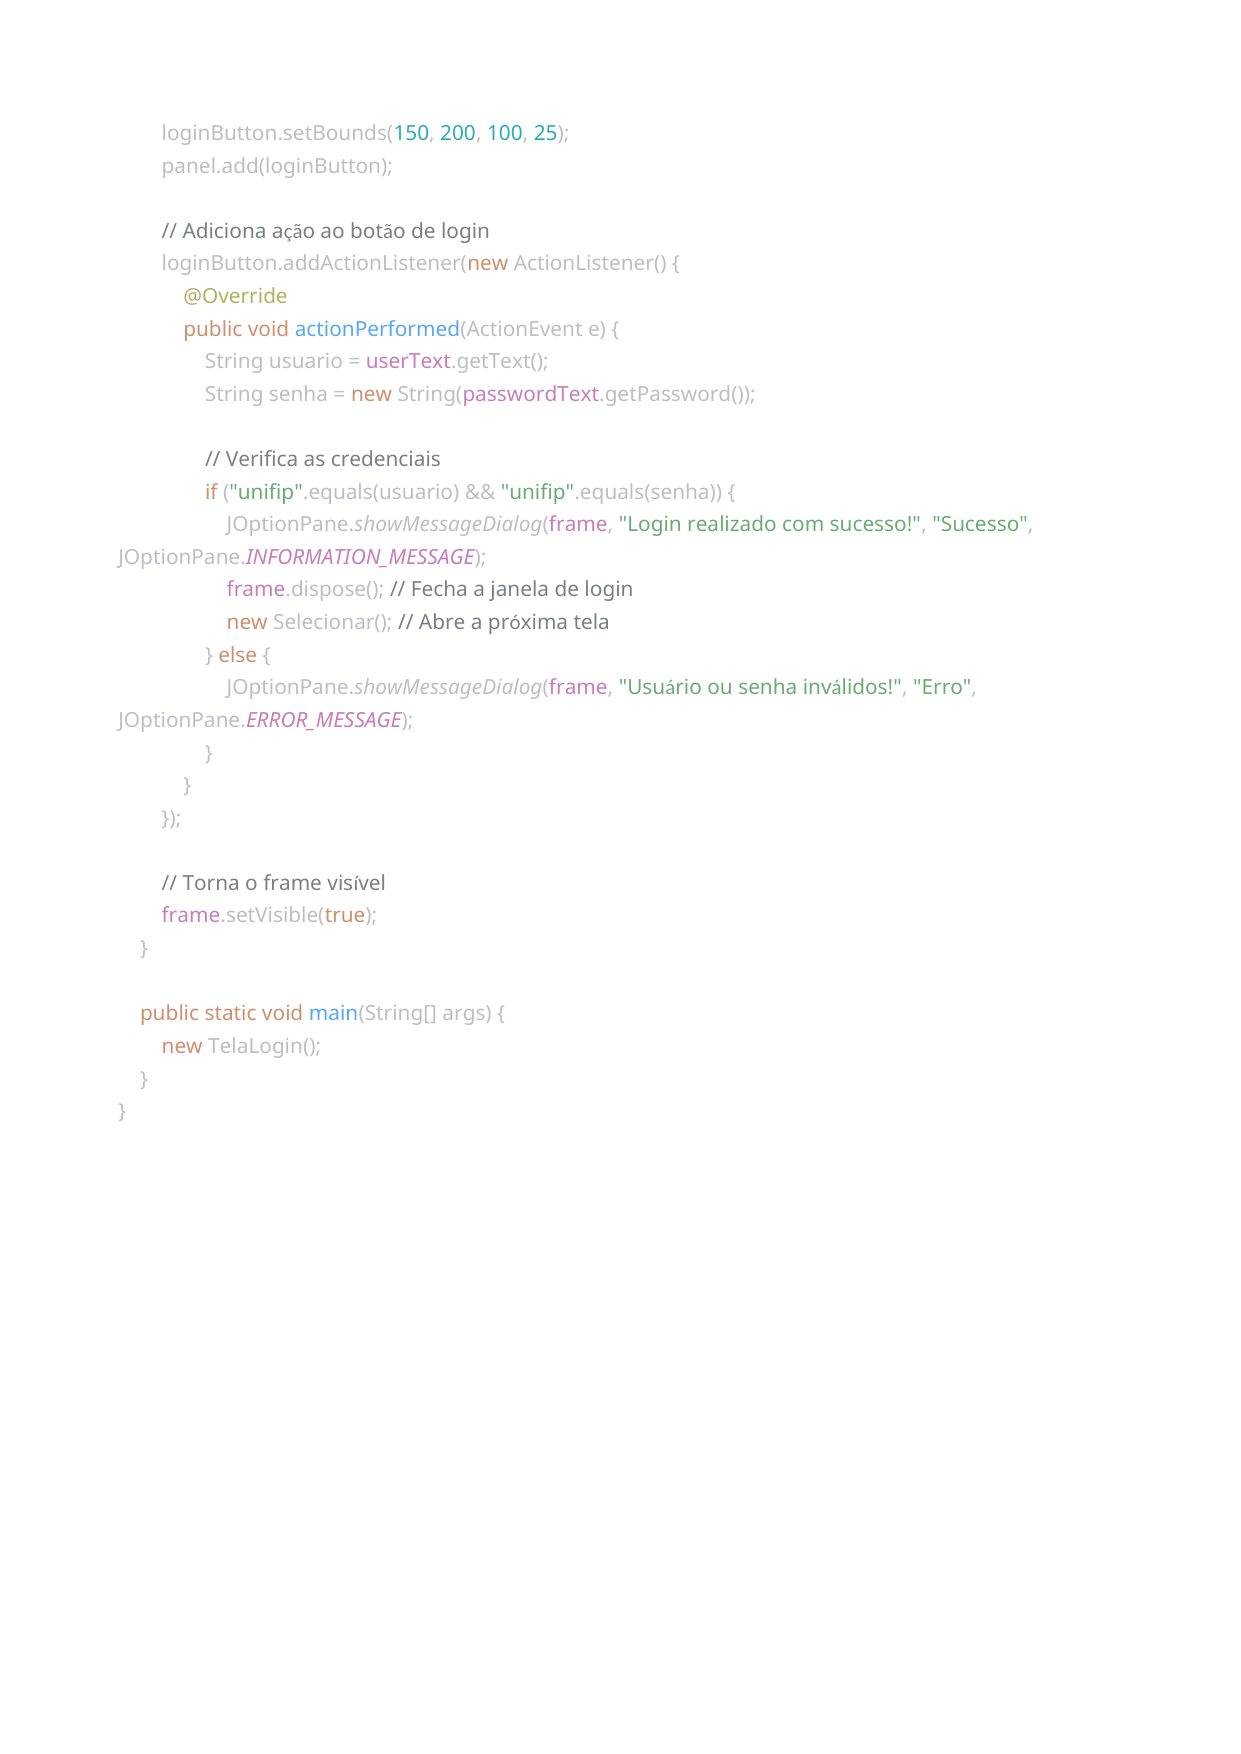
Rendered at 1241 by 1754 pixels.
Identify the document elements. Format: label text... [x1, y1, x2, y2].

text loginButton.setBounds(150, 200, 100, 25); panel.add(loginButton); // Adiciona ação ao botão de login loginButton.addActionListener(new ActionListener() { @Override public void actionPerformed(ActionEvent e) { String usuario = userText.getText(); String senha = new String(passwordText.getPassword()); // Verifica as credenciais if ("unifip".equals(usuario) && "unifip".equals(senha)) { JOptionPane.showMessageDialog(frame, "Login realizado com sucesso!", "Sucesso", JOptionPane.INFORMATION_MESSAGE); frame.dispose(); // Fecha a janela de login new Selecionar(); // Abre a próxima tela } else { JOptionPane.showMessageDialog(frame, "Usuário ou senha inválidos!", "Erro", JOptionPane.ERROR_MESSAGE); } } }); // Torna o frame visível frame.setVisible(true); } public static void main(String[] args) { new TelaLogin(); } } [118, 118, 1122, 1157]
